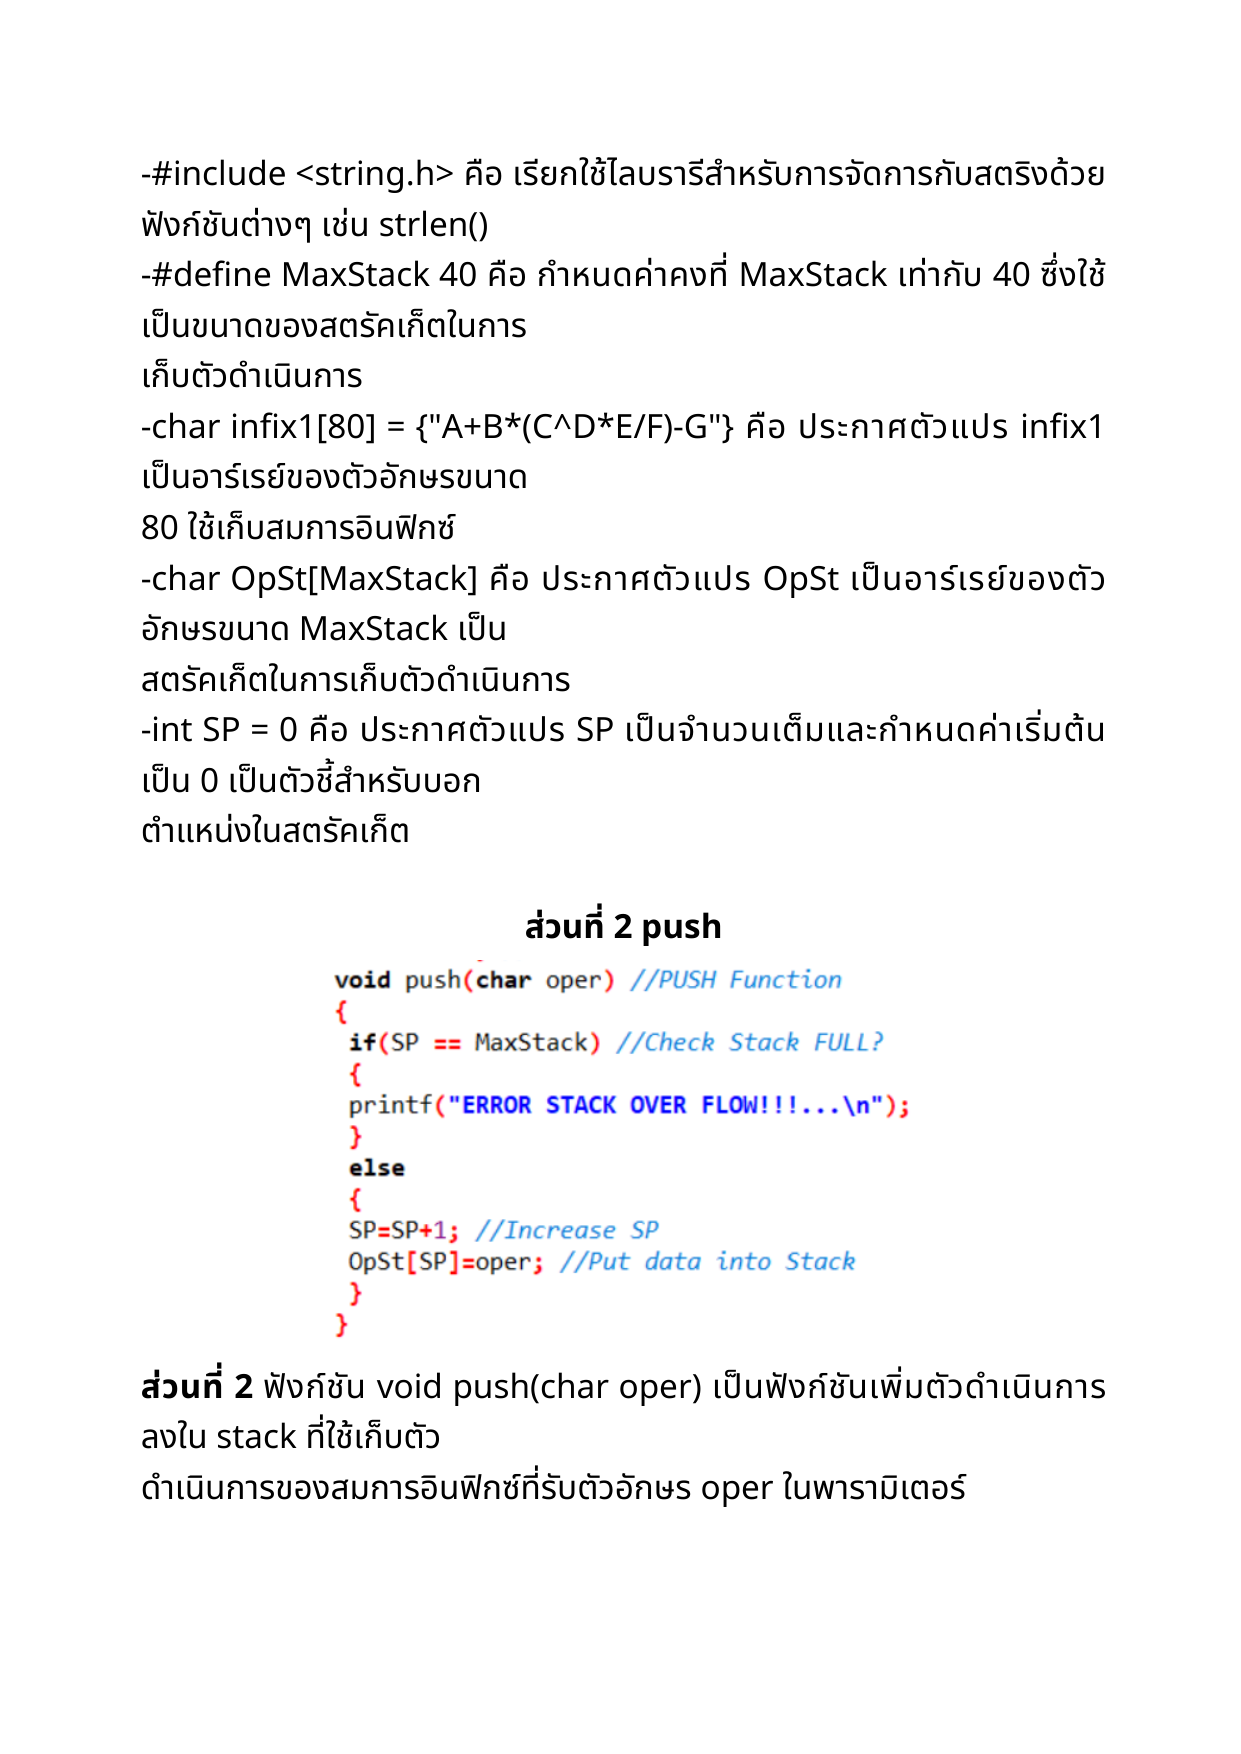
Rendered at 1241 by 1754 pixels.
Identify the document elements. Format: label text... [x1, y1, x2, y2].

text -#include <string.h> คือ เรียกใช้ไลบรารีสำหรับการจัดการกับสตริงด้วยฟังก์ชันต่างๆ เช่น strlen() [141, 150, 1106, 251]
text ส่วนที่ 2 ฟังก์ชัน void push(char oper) เป็นฟังก์ชันเพิ่มตัวดำเนินการลงใน stack ที่ใช้เก็บตัว [141, 1362, 1106, 1464]
text -#define MaxStack 40 คือ กำหนดค่าคงที่ MaxStack เท่ากับ 40 ซึ่งใช้เป็นขนาดของสตรัคเก็ตในการ [141, 251, 1106, 352]
text -int SP = 0 คือ ประกาศตัวแปร SP เป็นจำนวนเต็มและกำหนดค่าเริ่มต้นเป็น 0 เป็นตัวชี้สำหรับบอก [141, 706, 1106, 807]
text ดำเนินการของสมการอินฟิกซ์ที่รับตัวอักษร oper ในพารามิเตอร์ [141, 1464, 1106, 1514]
text -char OpSt[MaxStack] คือ ประกาศตัวแปร OpSt เป็นอาร์เรย์ของตัวอักษรขนาด MaxStack เป็น [141, 554, 1106, 656]
text ตำแหน่งในสตรัคเก็ต [141, 807, 1106, 858]
text ส่วนที่ 2 push [141, 903, 1106, 954]
text 80 ใช้เก็บสมการอินฟิกซ์ [141, 504, 1106, 554]
text สตรัคเก็ตในการเก็บตัวดำเนินการ [141, 656, 1106, 706]
text เก็บตัวดำเนินการ [141, 352, 1106, 403]
text -char infix1[80] = {"A+B*(C^D*E/F)-G"} คือ ประกาศตัวแปร infix1 เป็นอาร์เรย์ของตัวอักษรขนาด [141, 403, 1106, 504]
